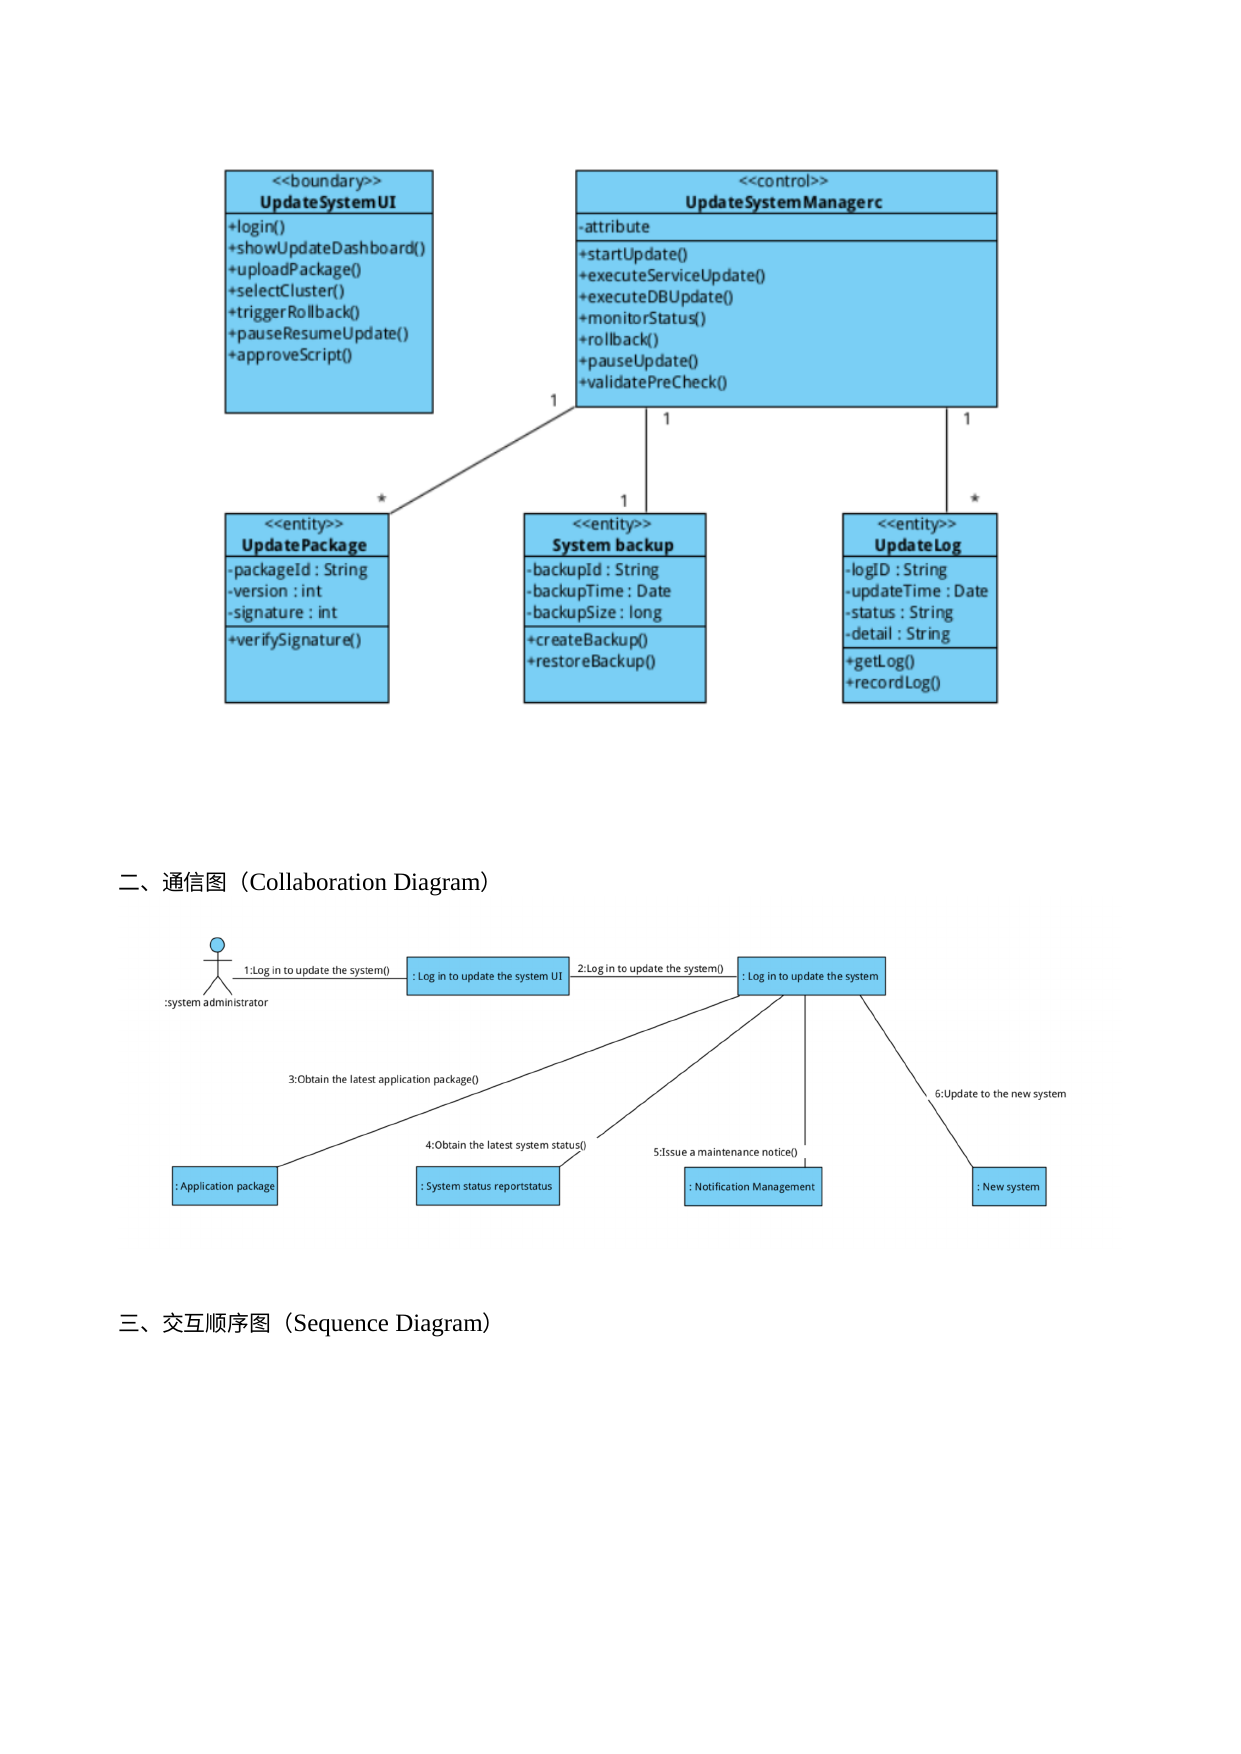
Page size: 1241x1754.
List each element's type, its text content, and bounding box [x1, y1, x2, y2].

picture [118, 118, 1123, 779]
picture [118, 896, 1123, 1249]
text 三、交互顺序图（Sequence Diagram） [118, 1306, 1122, 1338]
text 二、通信图（Collaboration Diagram） [118, 865, 1122, 896]
